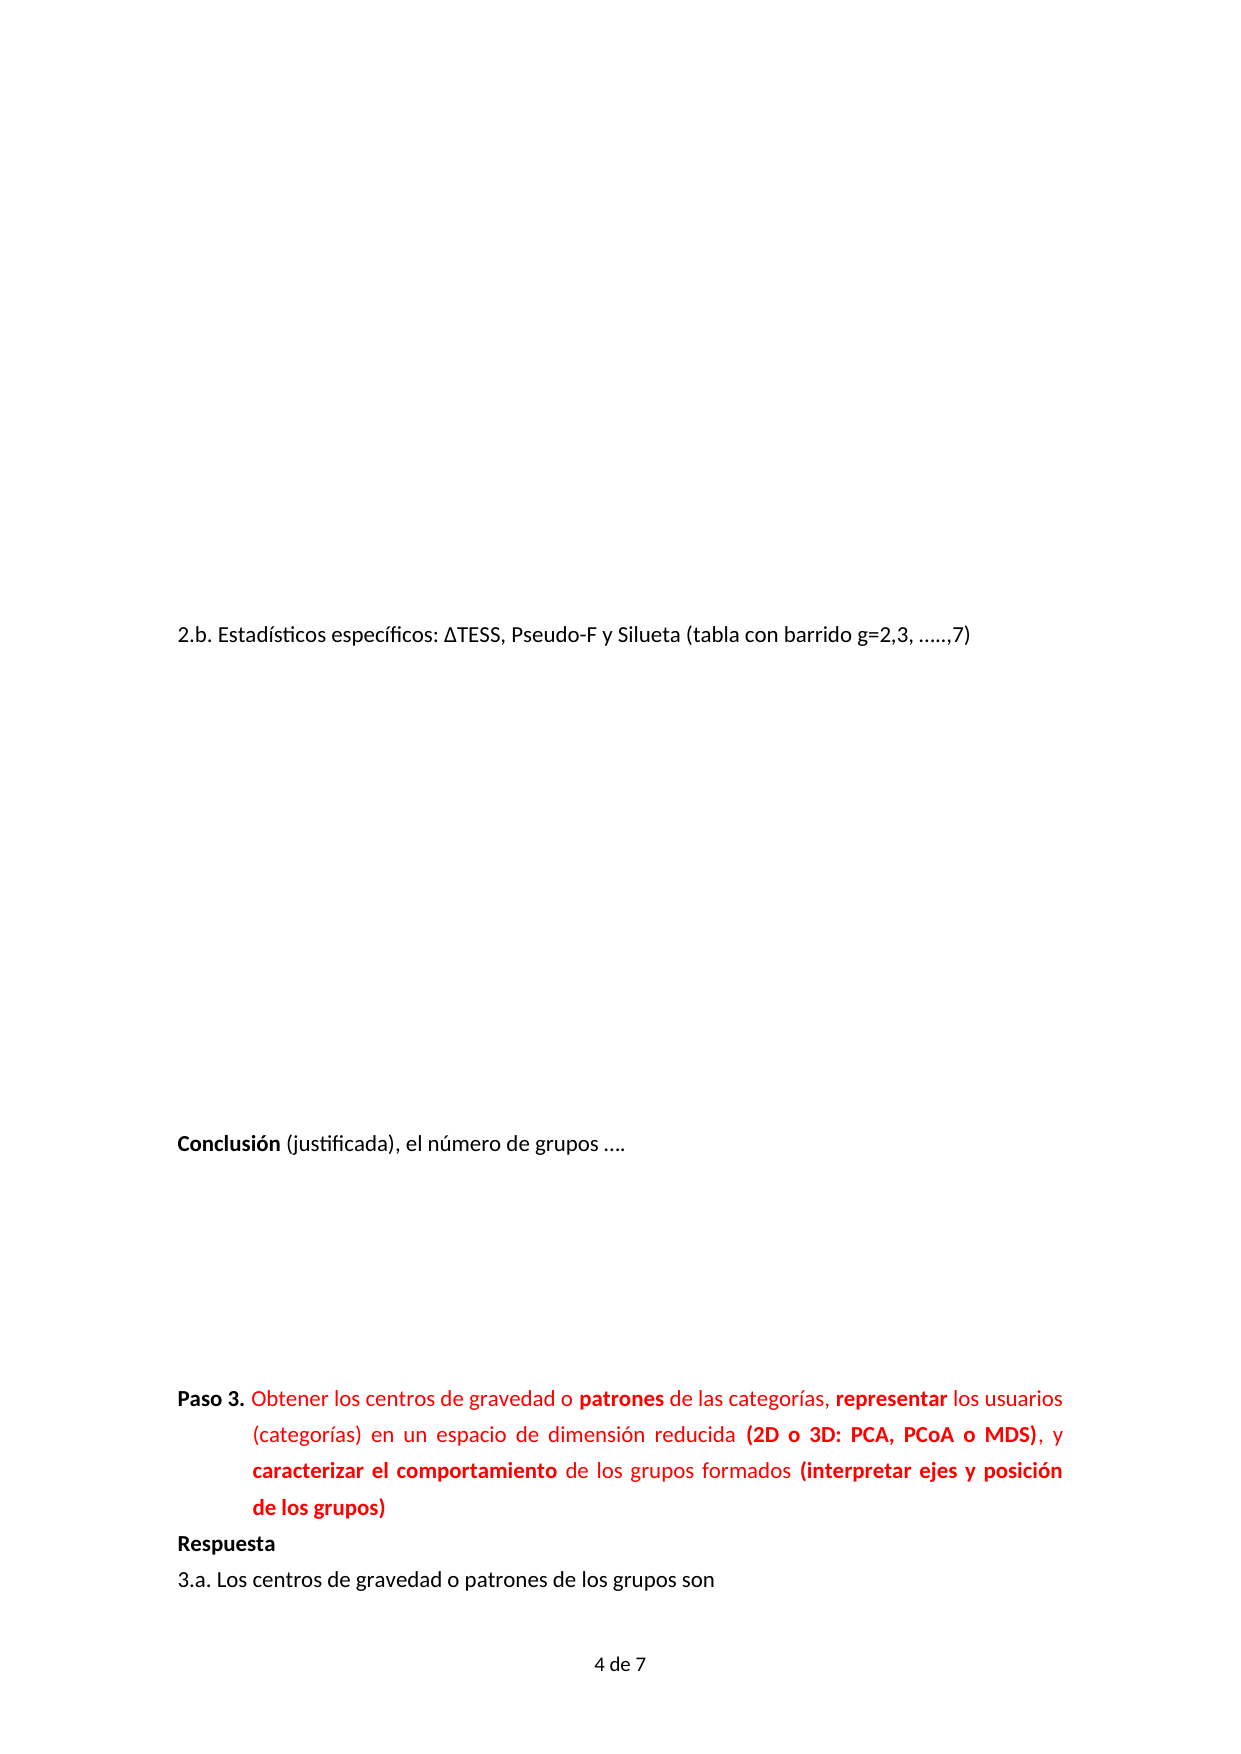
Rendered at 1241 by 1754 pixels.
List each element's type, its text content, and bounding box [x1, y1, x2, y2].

list Obtener los centros de gravedad o patrones de las categorías, representar los usuarios (categorías) en un espacio de dimensión reducida (2D o 3D: PCA, PCoA o MDS), y caracterizar el comportamiento de los grupos formados (interpretar ejes y posición de los grupos) [177, 1384, 1063, 1521]
text Respuesta [177, 1529, 1063, 1557]
text 3.a. Los centros de gravedad o patrones de los grupos son [177, 1565, 1063, 1593]
text 2.b. Estadísticos específicos: ΔTESS, Pseudo-F y Silueta (tabla con barrido g=2,3, …..,7) [177, 620, 1063, 648]
text Conclusión (justificada), el número de grupos …. [177, 1129, 1063, 1157]
